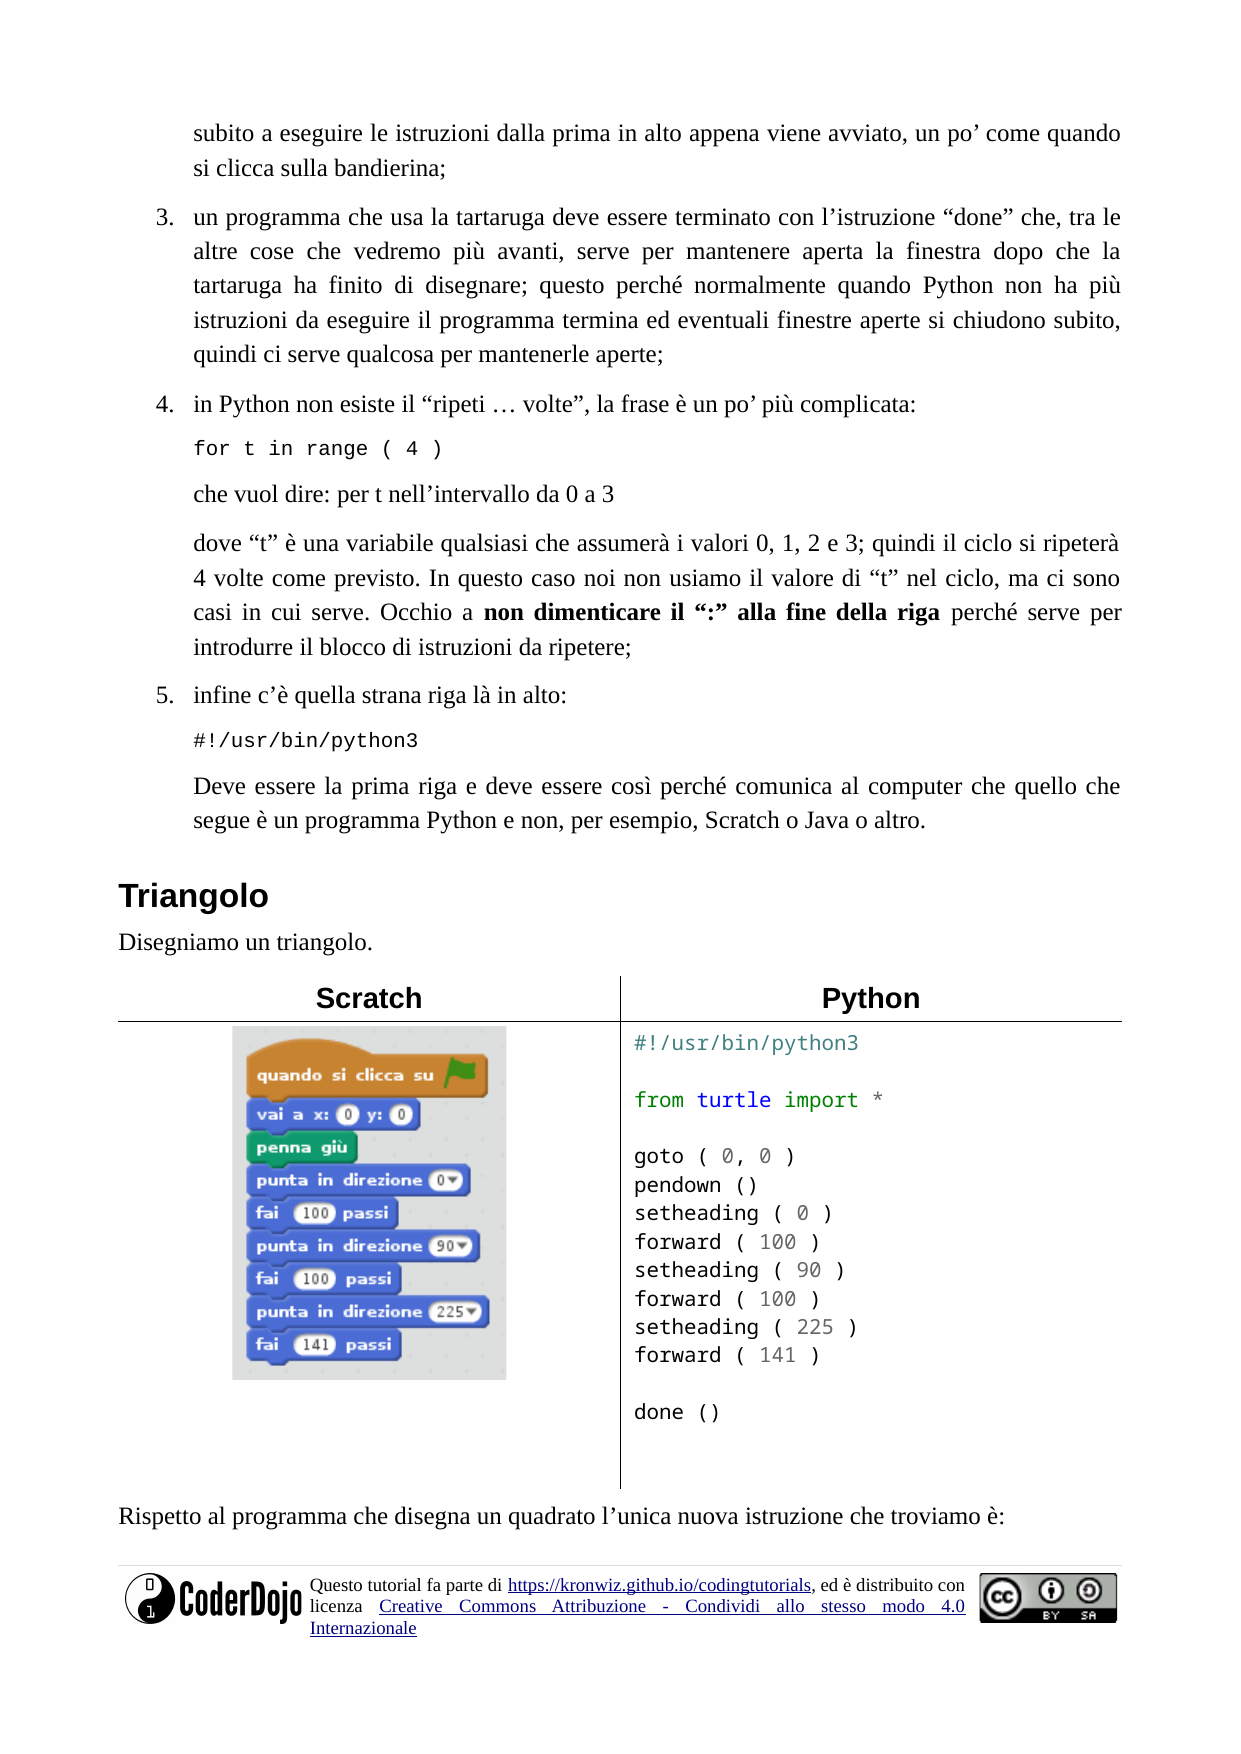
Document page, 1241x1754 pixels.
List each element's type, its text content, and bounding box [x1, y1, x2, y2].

table_header Scratch [118, 976, 620, 1021]
picture [125, 1573, 302, 1624]
text Rispetto al programma che disegna un quadrato l’unica nuova istruzione che troviamo è: [118, 1501, 1122, 1529]
table_cell [621, 1022, 1122, 1489]
table_cell [118, 1380, 620, 1489]
list for t in range ( 4 ) [156, 438, 1122, 461]
list subito a eseguire le istruzioni dalla prima in alto appena viene avviato, un po’ come quando si clicca sulla bandierina; [156, 118, 1122, 181]
subtitle Triangolo [118, 875, 1122, 914]
list in Python non esiste il “ripeti … volte”, la frase è un po’ più complicata: [156, 389, 1122, 417]
list un programma che usa la tartaruga deve essere terminato con l’istruzione “done” che, tra le altre cose che vedremo più avanti, serve per mantenere aperta la finestra dopo che la tartaruga ha finito di disegnare; questo perché normalmente quando Python non ha più istruzioni da eseguire il programma termina ed eventuali finestre aperte si chiudono subito, quindi ci serve qualcosa per mantenerle aperte; [156, 202, 1122, 368]
picture [979, 1573, 1118, 1623]
list che vuol dire: per t nell’intervallo da 0 a 3 [156, 479, 1122, 508]
text Disegniamo un triangolo. [118, 927, 1122, 955]
picture [231, 1026, 507, 1380]
list Deve essere la prima riga e deve essere così perché comunica al computer che quello che segue è un programma Python e non, per esempio, Scratch o Java o altro. [156, 771, 1122, 834]
list dove “t” è una variabile qualsiasi che assumerà i valori 0, 1, 2 e 3; quindi il ciclo si ripeterà 4 volte come previsto. In questo caso noi non usiamo il valore di “t” nel ciclo, ma ci sono casi in cui serve. Occhio a non dimenticare il “:” alla fine della riga perché serve per introdurre il blocco di istruzioni da ripetere; [156, 528, 1122, 660]
table_header Python [621, 976, 1122, 1021]
list #!/usr/bin/python3 [156, 730, 1122, 753]
list infine c’è quella strana riga là in alto: [156, 681, 1122, 709]
table_cell [118, 1022, 620, 1379]
